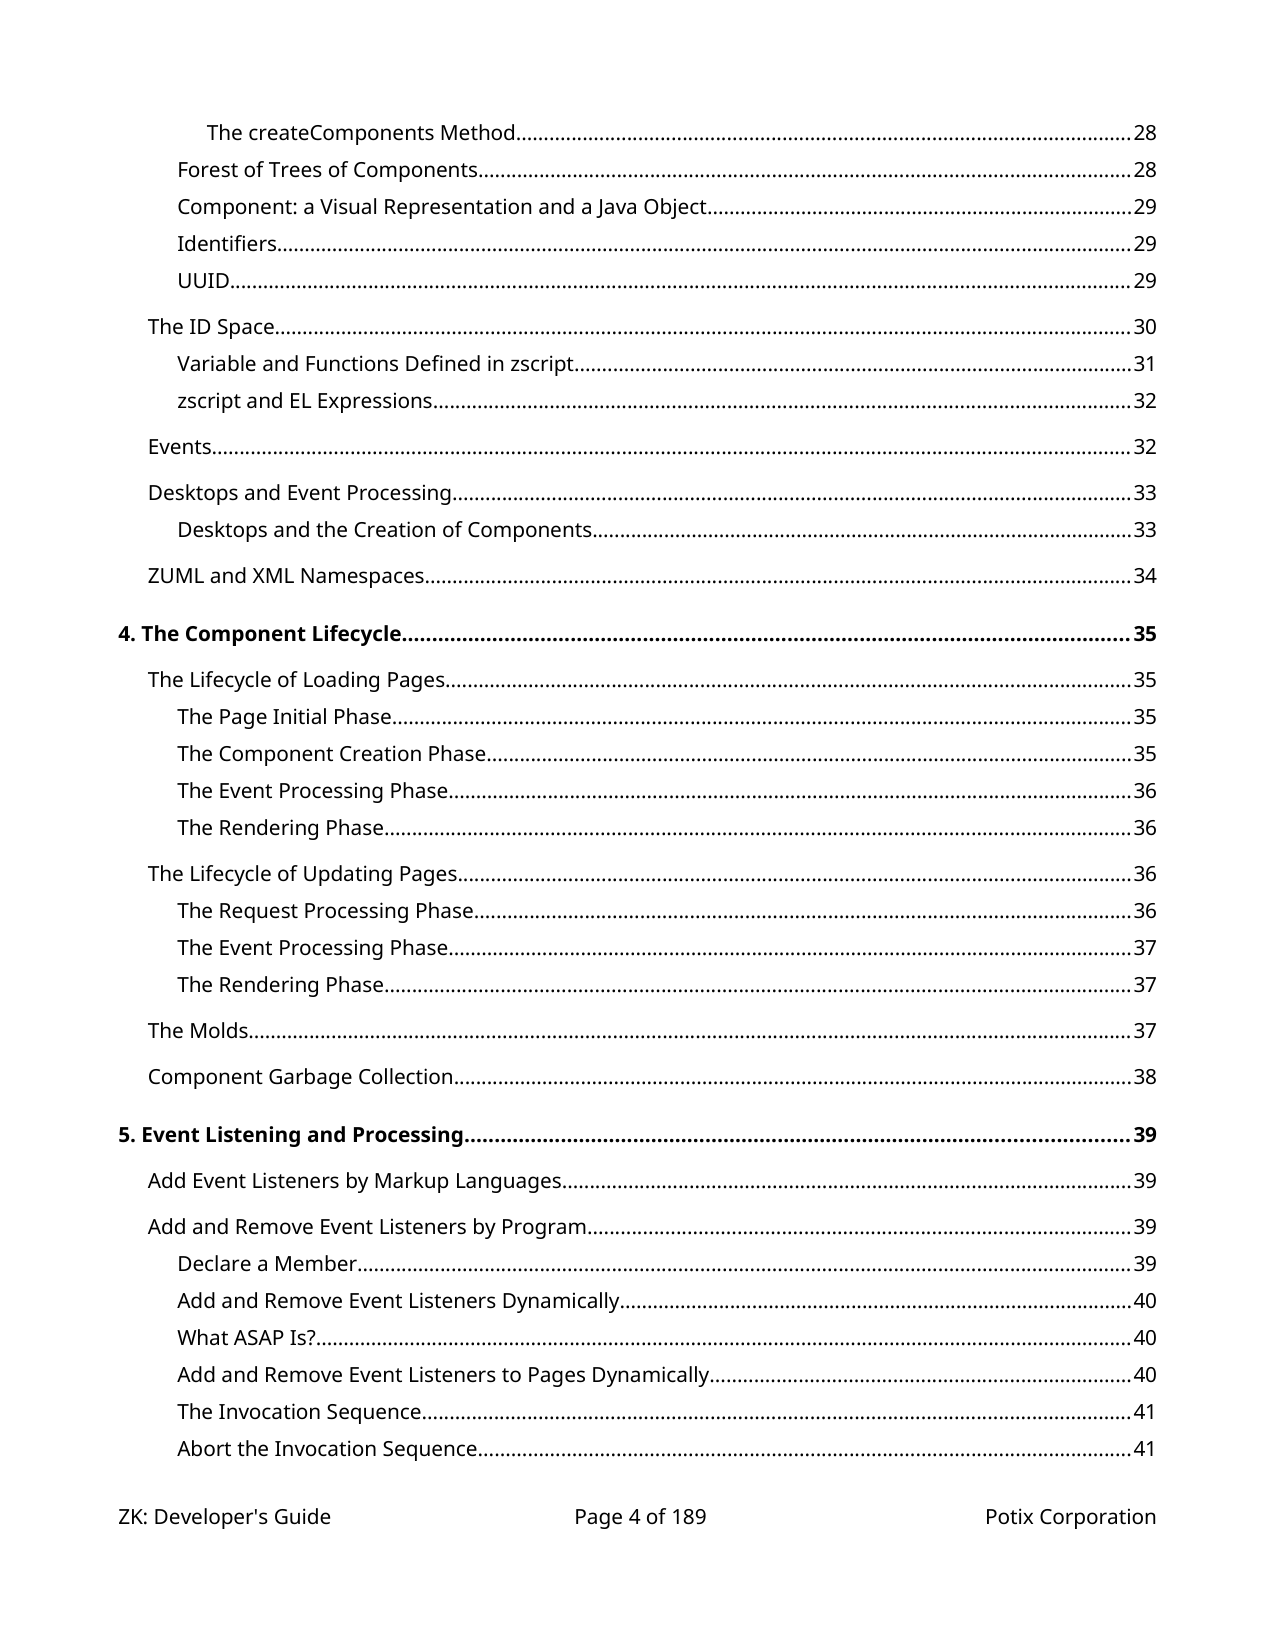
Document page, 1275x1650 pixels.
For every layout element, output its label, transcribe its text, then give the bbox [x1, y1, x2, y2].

text ZUML and XML Namespaces 34 [148, 561, 1157, 590]
text The Molds 37 [148, 1017, 1157, 1045]
text The ID Space 30 [148, 312, 1157, 341]
text What ASAP Is? 40 [177, 1323, 1157, 1352]
text Desktops and the Creation of Components 33 [177, 516, 1157, 544]
text Forest of Trees of Components 28 [177, 155, 1157, 183]
text Add and Remove Event Listeners by Program 39 [148, 1212, 1157, 1240]
text The Page Initial Phase 35 [177, 702, 1157, 730]
text Abort the Invocation Sequence 41 [177, 1434, 1157, 1463]
text The Rendering Phase 36 [177, 813, 1157, 842]
text Add and Remove Event Listeners Dynamically 40 [177, 1286, 1157, 1314]
text Variable and Functions Defined in zscript 31 [177, 349, 1157, 378]
text Desktops and Event Processing 33 [148, 478, 1157, 507]
text Component: a Visual Representation and a Java Object 29 [177, 192, 1157, 221]
text The Event Processing Phase 37 [177, 933, 1157, 962]
text The Lifecycle of Loading Pages 35 [148, 665, 1157, 693]
text The Invocation Sequence 41 [177, 1397, 1157, 1426]
text Declare a Member 39 [177, 1249, 1157, 1277]
text UUID 29 [177, 266, 1157, 295]
text 5. Event Listening and Processing 39 [118, 1120, 1157, 1148]
text Add and Remove Event Listeners to Pages Dynamically 40 [177, 1360, 1157, 1389]
text zscript and EL Expressions 32 [177, 387, 1157, 415]
text Events 32 [148, 432, 1157, 461]
text The Request Processing Phase 36 [177, 896, 1157, 925]
text The Event Processing Phase 36 [177, 776, 1157, 804]
text Component Garbage Collection 38 [148, 1062, 1157, 1091]
text The createComponents Method 28 [207, 118, 1157, 146]
text Identifiers 29 [177, 229, 1157, 258]
text Add Event Listeners by Markup Languages 39 [148, 1166, 1157, 1194]
text The Component Creation Phase 35 [177, 739, 1157, 767]
text 4. The Component Lifecycle 35 [118, 619, 1157, 647]
text The Lifecycle of Updating Pages 36 [148, 859, 1157, 888]
text The Rendering Phase 37 [177, 971, 1157, 999]
